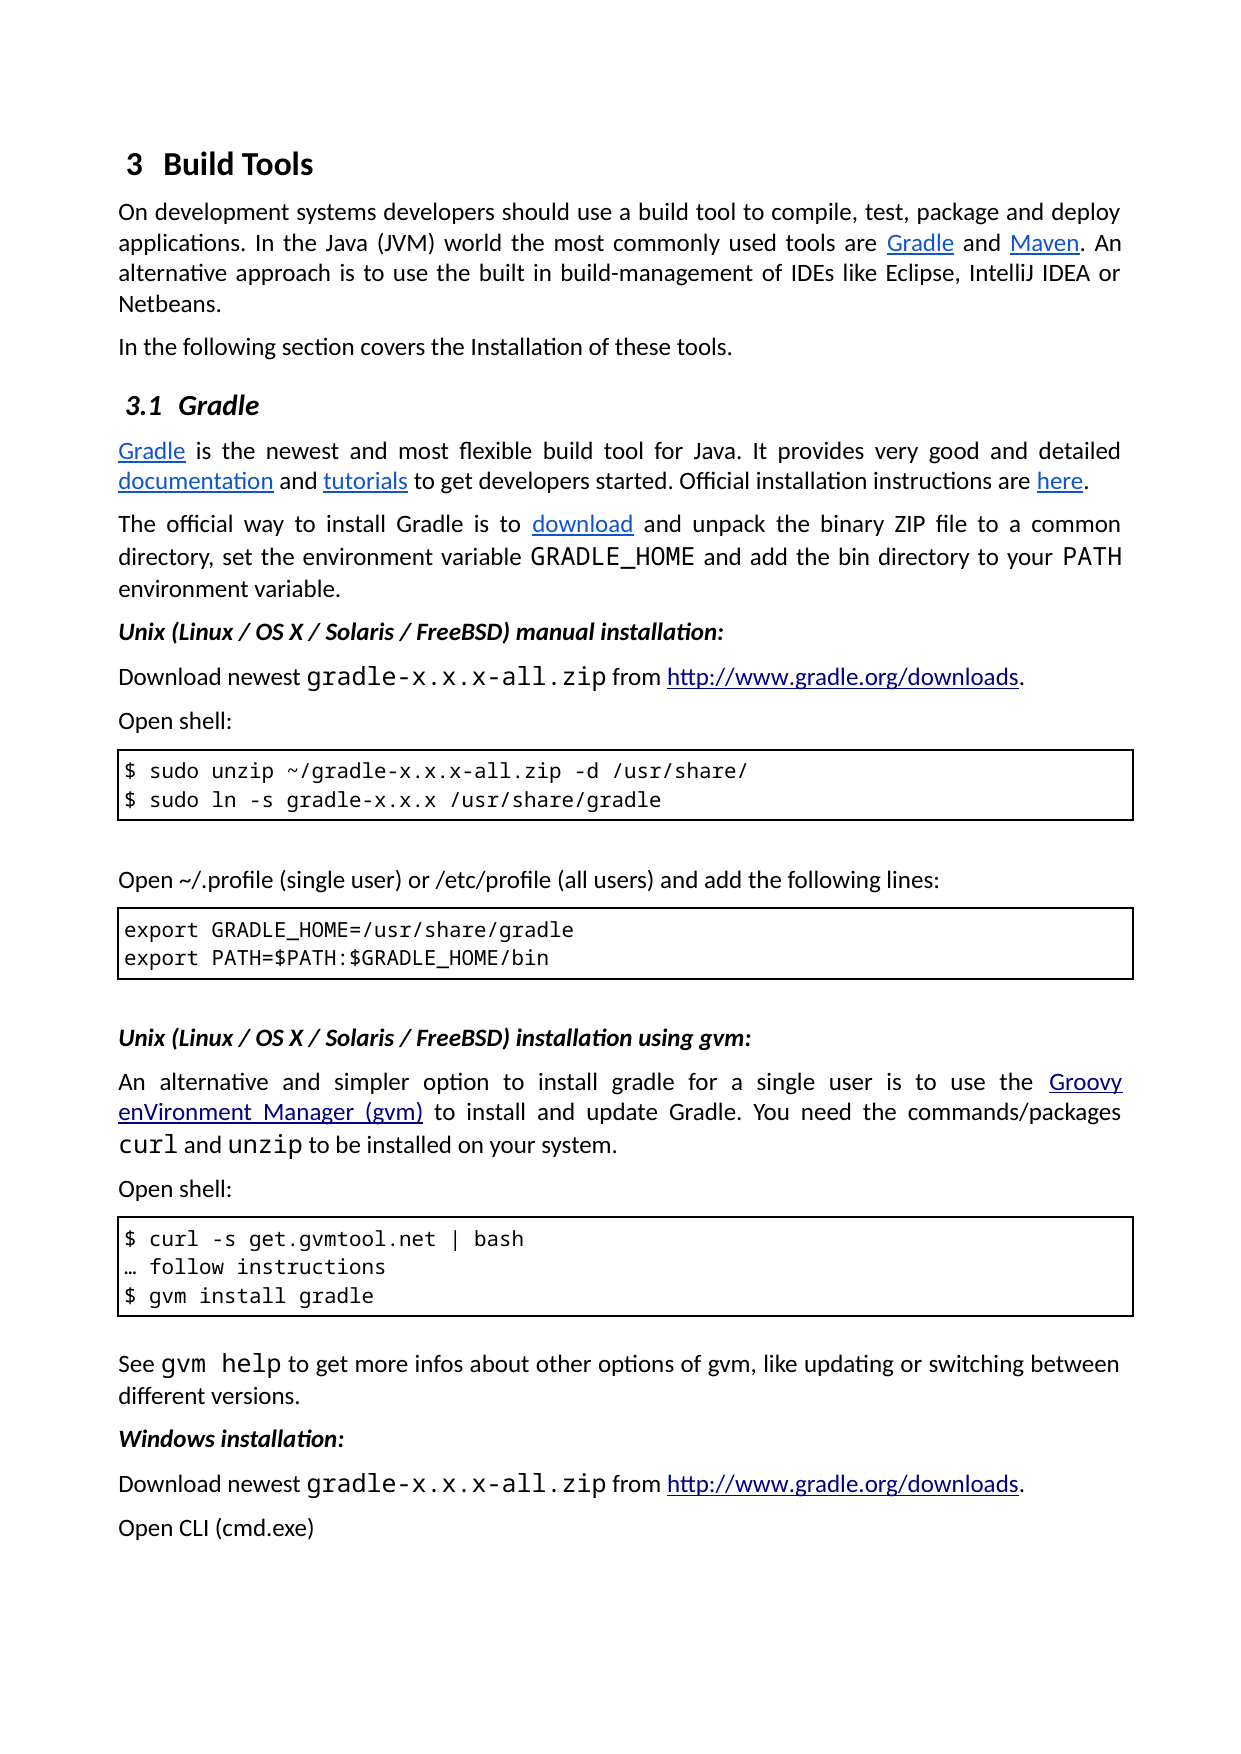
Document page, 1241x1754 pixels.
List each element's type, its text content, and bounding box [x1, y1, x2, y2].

text Unix (Linux / OS X / Solaris / FreeBSD) manual installation: [118, 616, 1122, 646]
text Open CLI (cmd.exe) [118, 1513, 1122, 1543]
table_header $ sudo unzip ~/gradle-x.x.x-all.zip -d /usr/share/ $ sudo ln -s gradle-x.x.x /usr/share/gradle [119, 751, 1132, 819]
subtitle Build Tools [118, 143, 1122, 184]
text See gvm help to get more infos about other options of gvm, like updating or switching between different versions. [118, 1346, 1122, 1411]
text Windows installation: [118, 1423, 1122, 1453]
text Open shell: [118, 1173, 1122, 1204]
table_header $ curl -s get.gvmtool.net | bash … follow instructions $ gvm install gradle [119, 1218, 1132, 1315]
text Download newest gradle-x.x.x-all.zip from http://www.gradle.org/downloads. [118, 659, 1122, 693]
subtitle Gradle [118, 387, 1122, 422]
text An alternative and simpler option to install gradle for a single user is to use the Groovy enVironment Manager (gvm) to install and update Gradle. You need the commands/packages curl and unzip to be installed on your system. [118, 1066, 1122, 1161]
text Download newest gradle-x.x.x-all.zip from http://www.gradle.org/downloads. [118, 1466, 1122, 1500]
text Gradle is the newest and most flexible build tool for Java. It provides very good and detailed documentation and tutorials to get developers started. Official installation instructions are here. [118, 435, 1122, 496]
text On development systems developers should use a build tool to compile, test, package and deploy applications. In the Java (JVM) world the most commonly used tools are Gradle and Maven. An alternative approach is to use the built in build-management of IDEs like Eclipse, IntelliJ IDEA or Netbeans. [118, 197, 1122, 319]
text Open ~/.profile (single user) or /etc/profile (all users) and add the following lines: [118, 864, 1122, 894]
text The official way to install Gradle is to download and unpack the binary ZIP file to a common directory, set the environment variable GRADLE_HOME and add the bin directory to your PATH environment variable. [118, 508, 1122, 603]
table_header export GRADLE_HOME=/usr/share/gradle export PATH=$PATH:$GRADLE_HOME/bin [119, 909, 1132, 977]
text In the following section covers the Installation of these tools. [118, 331, 1122, 362]
text Open shell: [118, 706, 1122, 736]
text Unix (Linux / OS X / Solaris / FreeBSD) installation using gvm: [118, 1023, 1122, 1053]
